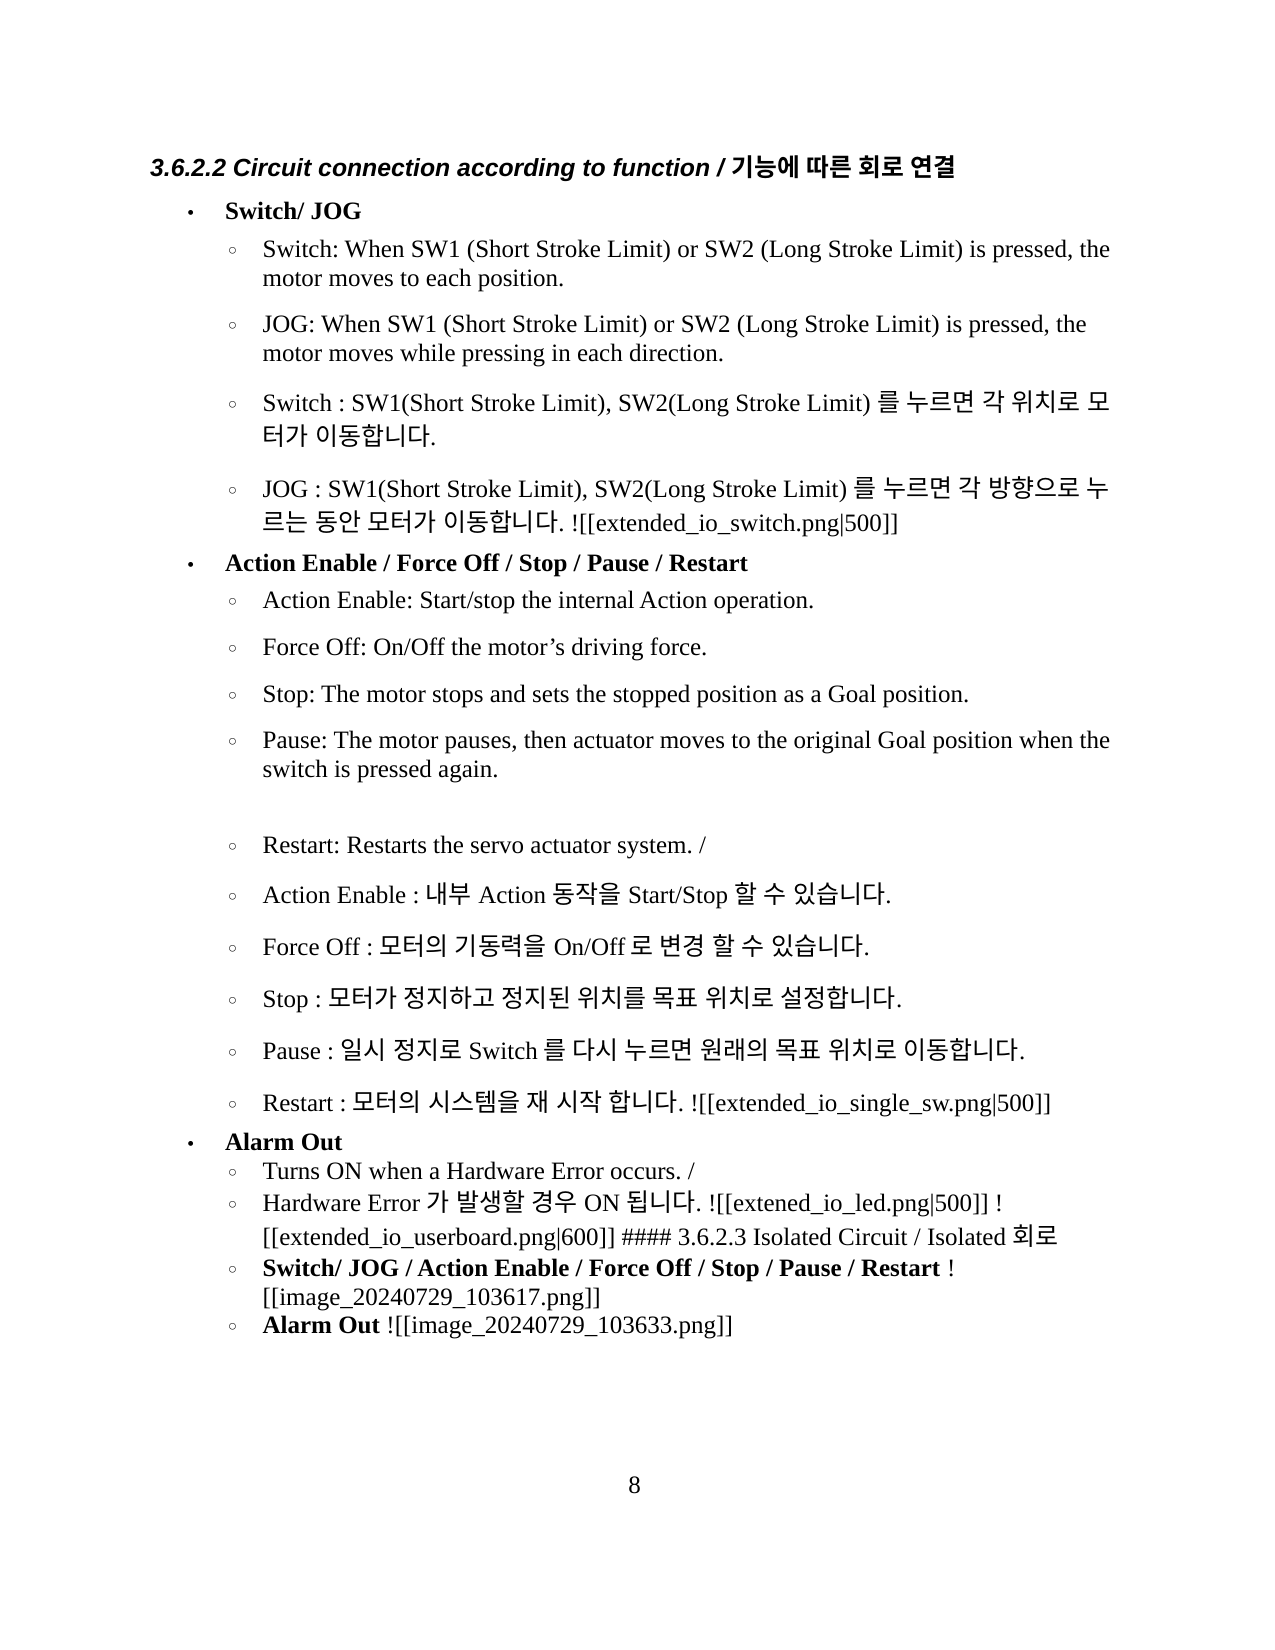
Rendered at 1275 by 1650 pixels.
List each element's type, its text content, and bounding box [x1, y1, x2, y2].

list Action Enable : 내부 Action 동작을 Start/Stop 할 수 있습니다. [225, 876, 1125, 911]
list Alarm Out ![[image_20240729_103633.png]] [225, 1311, 1125, 1339]
list Stop : 모터가 정지하고 정지된 위치를 목표 위치로 설정합니다. [225, 980, 1125, 1014]
list Switch/ JOG / Action Enable / Force Off / Stop / Pause / Restart ![[image_20240729_103617.png]] [225, 1253, 1125, 1311]
list Restart: Restarts the servo actuator system. / [225, 830, 1125, 858]
list Switch: When SW1 (Short Stroke Limit) or SW2 (Long Stroke Limit) is pressed, the motor moves to each position. [225, 234, 1125, 291]
list Restart : 모터의 시스템을 재 시작 합니다. ![[extended_io_single_sw.png|500]] [225, 1084, 1125, 1118]
list Force Off: On/Off the motor’s driving force. [225, 632, 1125, 661]
subtitle 3.6.2.2 Circuit connection according to function / 기능에 따른 회로 연결 [150, 150, 1125, 184]
list Alarm Out [187, 1127, 1125, 1156]
list Force Off : 모터의 기동력을 On/Off로 변경 할 수 있습니다. [225, 928, 1125, 962]
list Action Enable / Force Off / Stop / Pause / Restart [187, 548, 1125, 577]
list Action Enable: Start/stop the internal Action operation. [225, 586, 1125, 614]
list JOG : SW1(Short Stroke Limit), SW2(Long Stroke Limit) 를 누르면 각 방향으로 누르는 동안 모터가 이동합니다. ![[extended_io_switch.png|500]] [225, 471, 1125, 539]
list Pause : 일시 정지로 Switch를 다시 누르면 원래의 목표 위치로 이동합니다. [225, 1032, 1125, 1066]
list Turns ON when a Hardware Error occurs. / [225, 1156, 1125, 1185]
list Switch : SW1(Short Stroke Limit), SW2(Long Stroke Limit) 를 누르면 각 위치로 모터가 이동합니다. [225, 385, 1125, 453]
list Hardware Error 가 발생할 경우 ON 됩니다. ![[extened_io_led.png|500]] ![[extended_io_userboard.png|600]] #### 3.6.2.3 Isolated Circuit / Isolated 회로 [225, 1185, 1125, 1253]
list Stop: The motor stops and sets the stopped position as a Goal position. [225, 679, 1125, 708]
list Switch/ JOG [187, 196, 1125, 225]
list Pause: The motor pauses, then actuator moves to the original Goal position when the switch is pressed again. [225, 726, 1125, 812]
list JOG: When SW1 (Short Stroke Limit) or SW2 (Long Stroke Limit) is pressed, the motor moves while pressing in each direction. [225, 309, 1125, 367]
